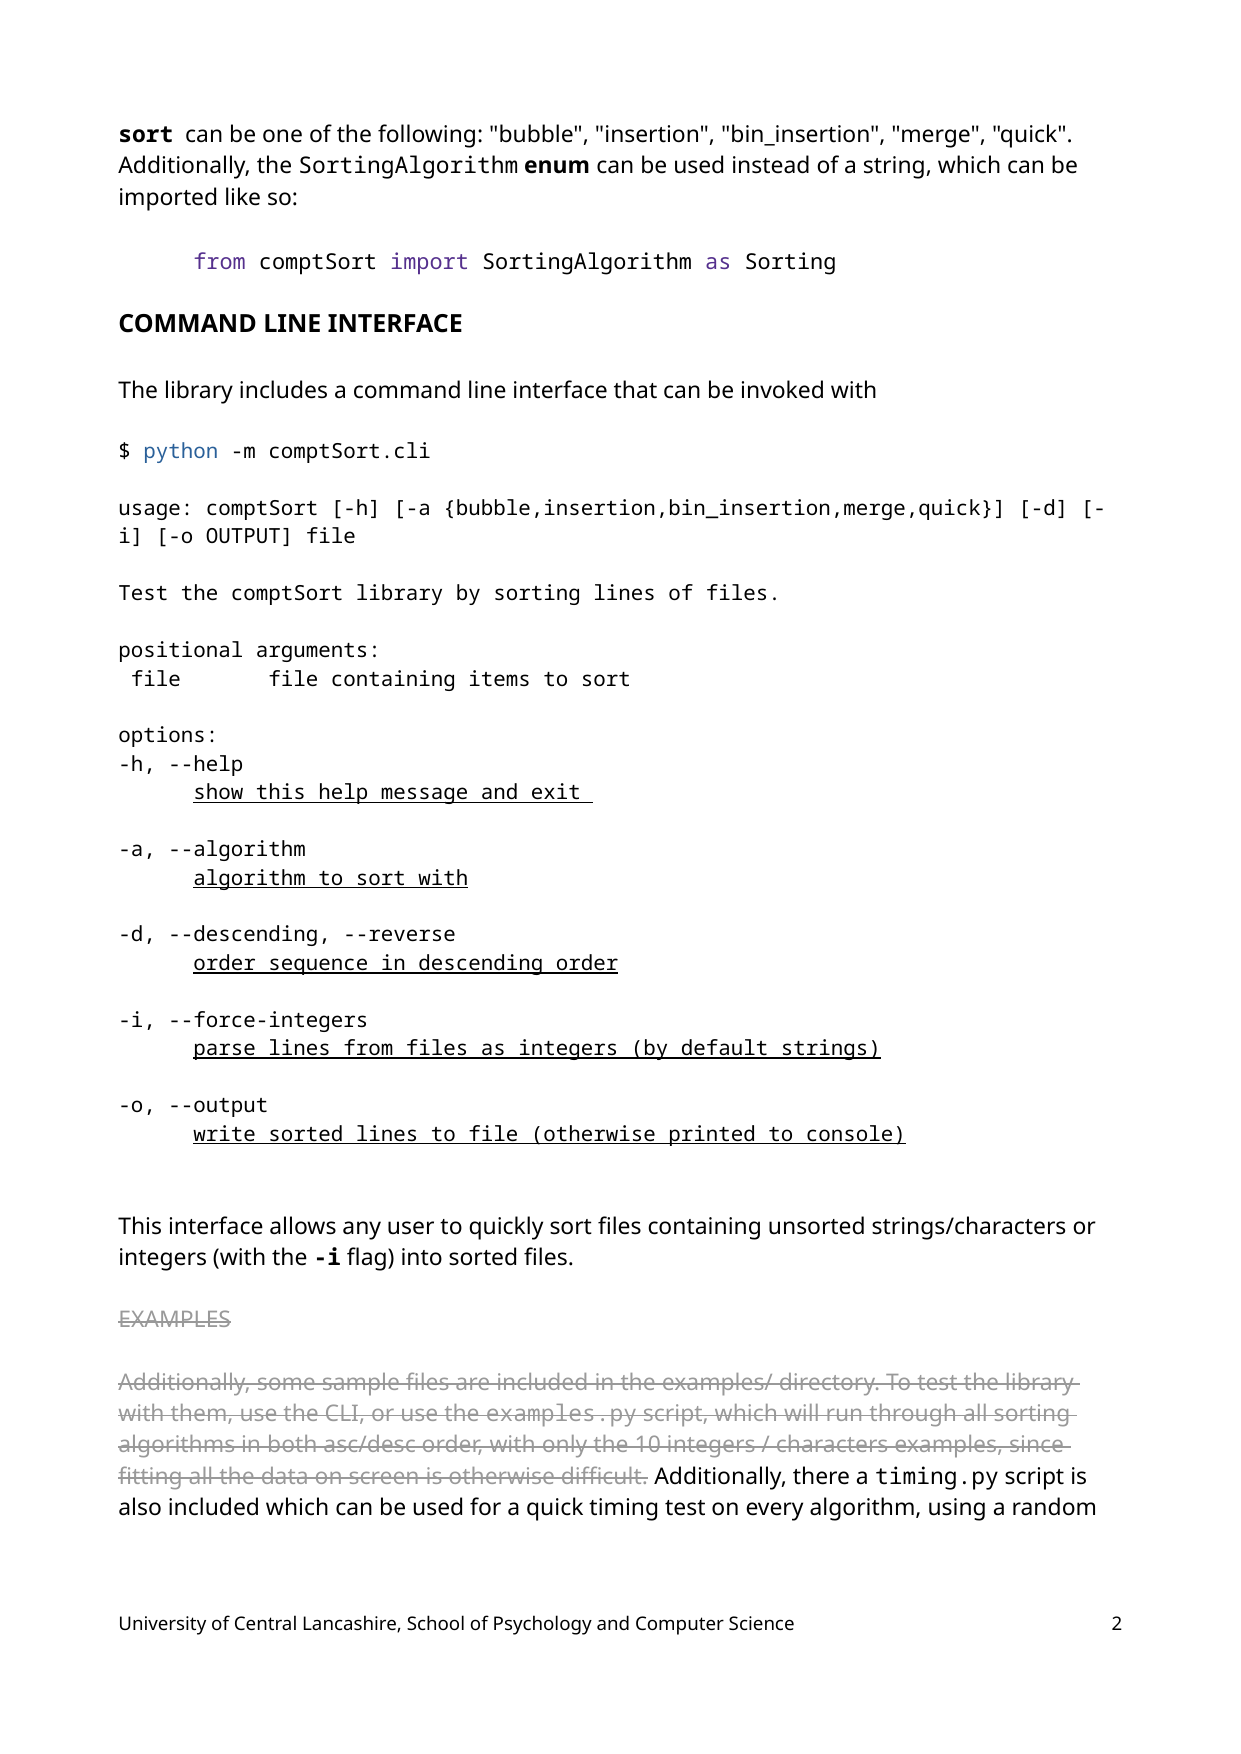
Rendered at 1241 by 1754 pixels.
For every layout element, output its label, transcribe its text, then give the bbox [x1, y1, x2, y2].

text -o, --output [118, 1090, 1122, 1119]
text -i, --force-integers [118, 1005, 1122, 1033]
text EXAMPLES [118, 1303, 1122, 1334]
text algorithm to sort with [118, 863, 1122, 891]
text $ python -m comptSort.cli [118, 436, 1122, 464]
text The library includes a command line interface that can be invoked with [118, 374, 1122, 405]
text write sorted lines to file (otherwise printed to console) [118, 1119, 1122, 1181]
text -a, --algorithm [118, 834, 1122, 863]
text parse lines from files as integers (by default strings) [118, 1033, 1122, 1062]
text sort can be one of the following: "bubble", "insertion", "bin_insertion", "merge", "quick". Additionally, the SortingAlgorithm enum can be used instead of a string, which can be imported like so: [118, 118, 1122, 212]
text -d, --descending, --reverse [118, 891, 1122, 948]
text usage: comptSort [-h] [-a {bubble,insertion,bin_insertion,merge,quick}] [-d] [-i] [-o OUTPUT] file Test the comptSort library by sorting lines of files. positional arguments: file file containing items to sort options: -h, --help [118, 493, 1122, 777]
text from comptSort import SortingAlgorithm as Sorting [118, 246, 1122, 276]
text COMMAND LINE INTERFACE [118, 306, 1122, 339]
text This interface allows any user to quickly sort files containing unsorted strings/characters or integers (with the -i flag) into sorted files. [118, 1209, 1122, 1272]
text order sequence in descending order [118, 948, 1122, 1005]
text Additionally, some sample files are included in the examples/ directory. To test the library with them, use the CLI, or use the examples.py script, which will run through all sorting algorithms in both asc/desc order, with only the 10 integers / characters examples, since fitting all the data on screen is otherwise difficult. Additionally, there a timing.py script is also included which can be used for a quick timing test on every algorithm, using a random [118, 1366, 1122, 1522]
text show this help message and exit [118, 777, 1122, 834]
